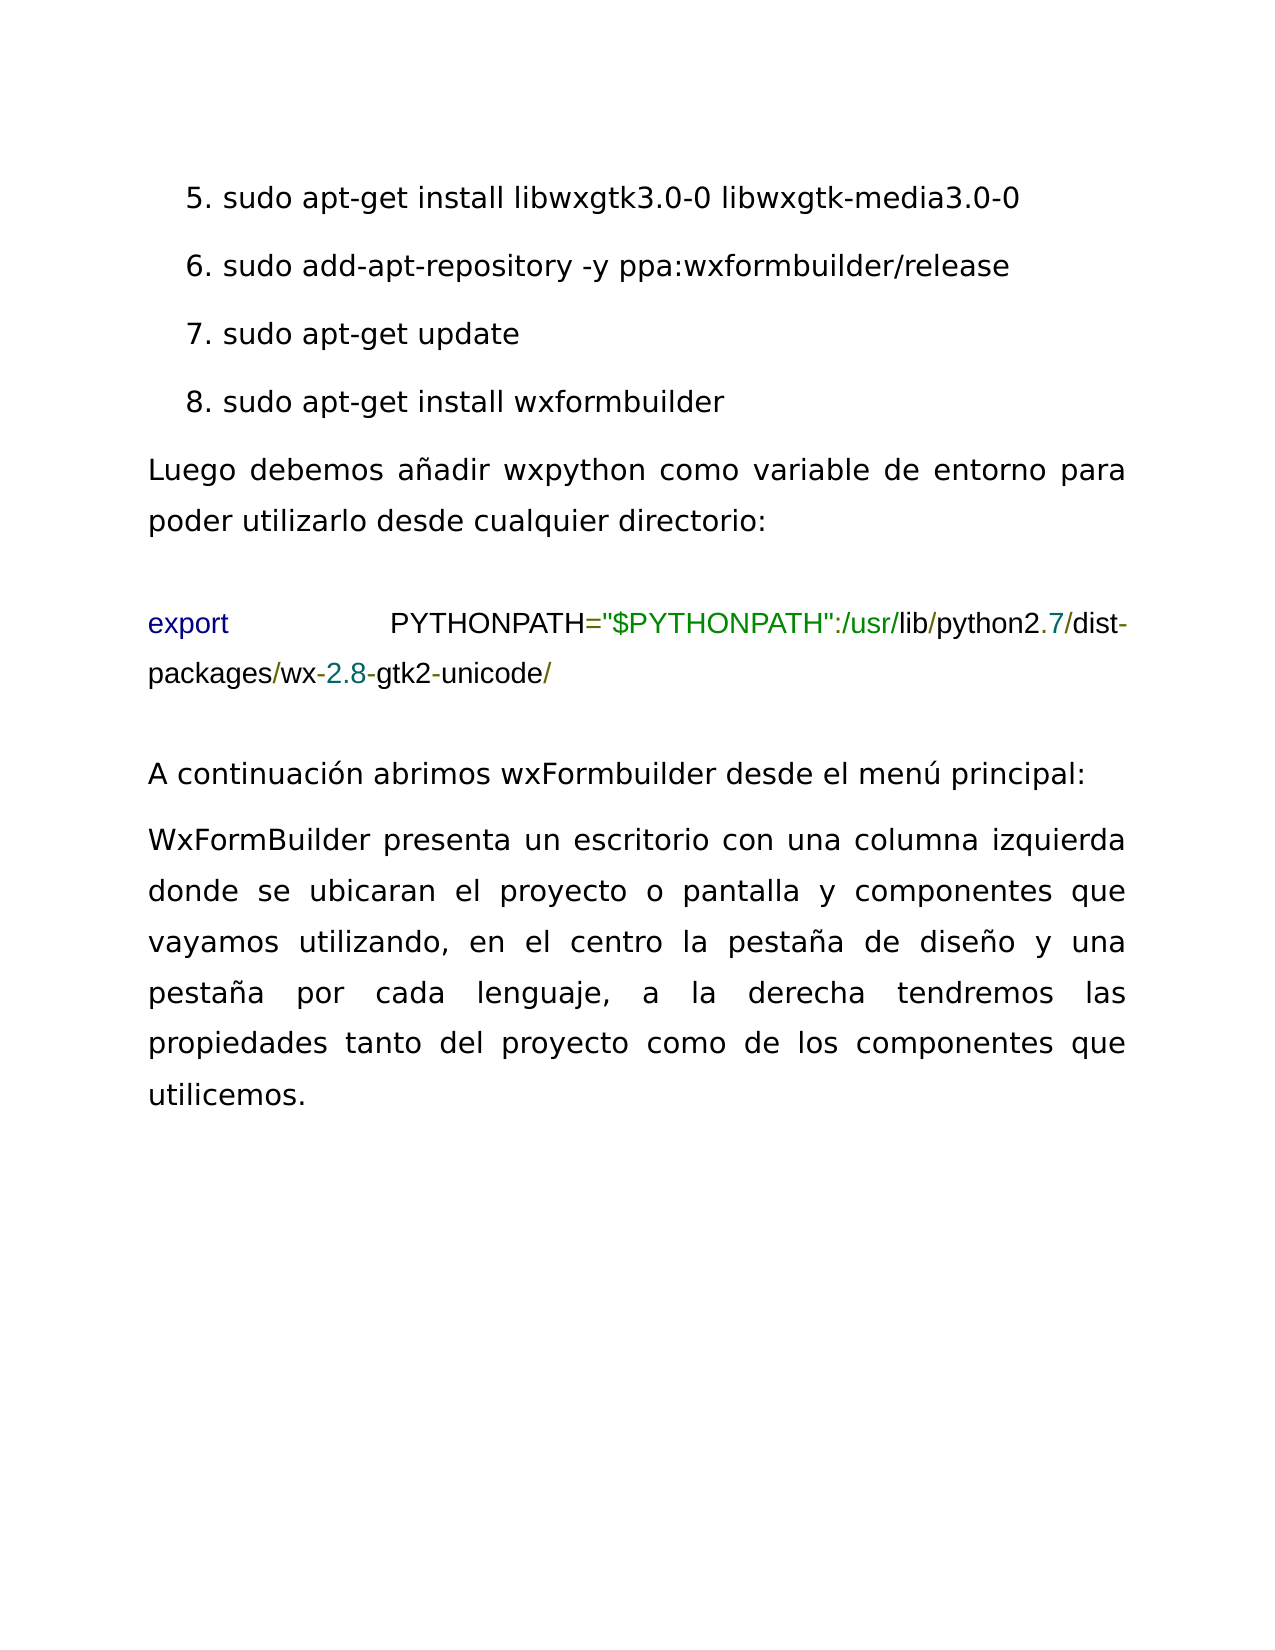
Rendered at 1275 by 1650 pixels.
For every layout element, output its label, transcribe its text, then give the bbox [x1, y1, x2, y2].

text WxFormBuilder presenta un escritorio con una columna izquierda donde se ubicaran el proyecto o pantalla y componentes que vayamos utilizando, en el centro la pestaña de diseño y una pestaña por cada lenguaje, a la derecha tendremos las propiedades tanto del proyecto como de los componentes que utilicemos. [148, 823, 1127, 1112]
text Luego debemos añadir wxpython como variable de entorno para poder utilizarlo desde cualquier directorio: [148, 453, 1127, 538]
list sudo add-apt-repository -y ppa:wxformbuilder/release [185, 249, 1127, 283]
list sudo apt-get install libwxgtk3.0-0 libwxgtk-media3.0-0 [185, 182, 1127, 216]
list sudo apt-get install wxformbuilder [185, 385, 1127, 419]
text A continuación abrimos wxFormbuilder desde el menú principal: [148, 758, 1127, 792]
text export PYTHONPATH="$PYTHONPATH":/usr/lib/python2.7/dist-packages/wx-2.8-gtk2-unicode/ [148, 606, 1127, 690]
list sudo apt-get update [185, 317, 1127, 351]
